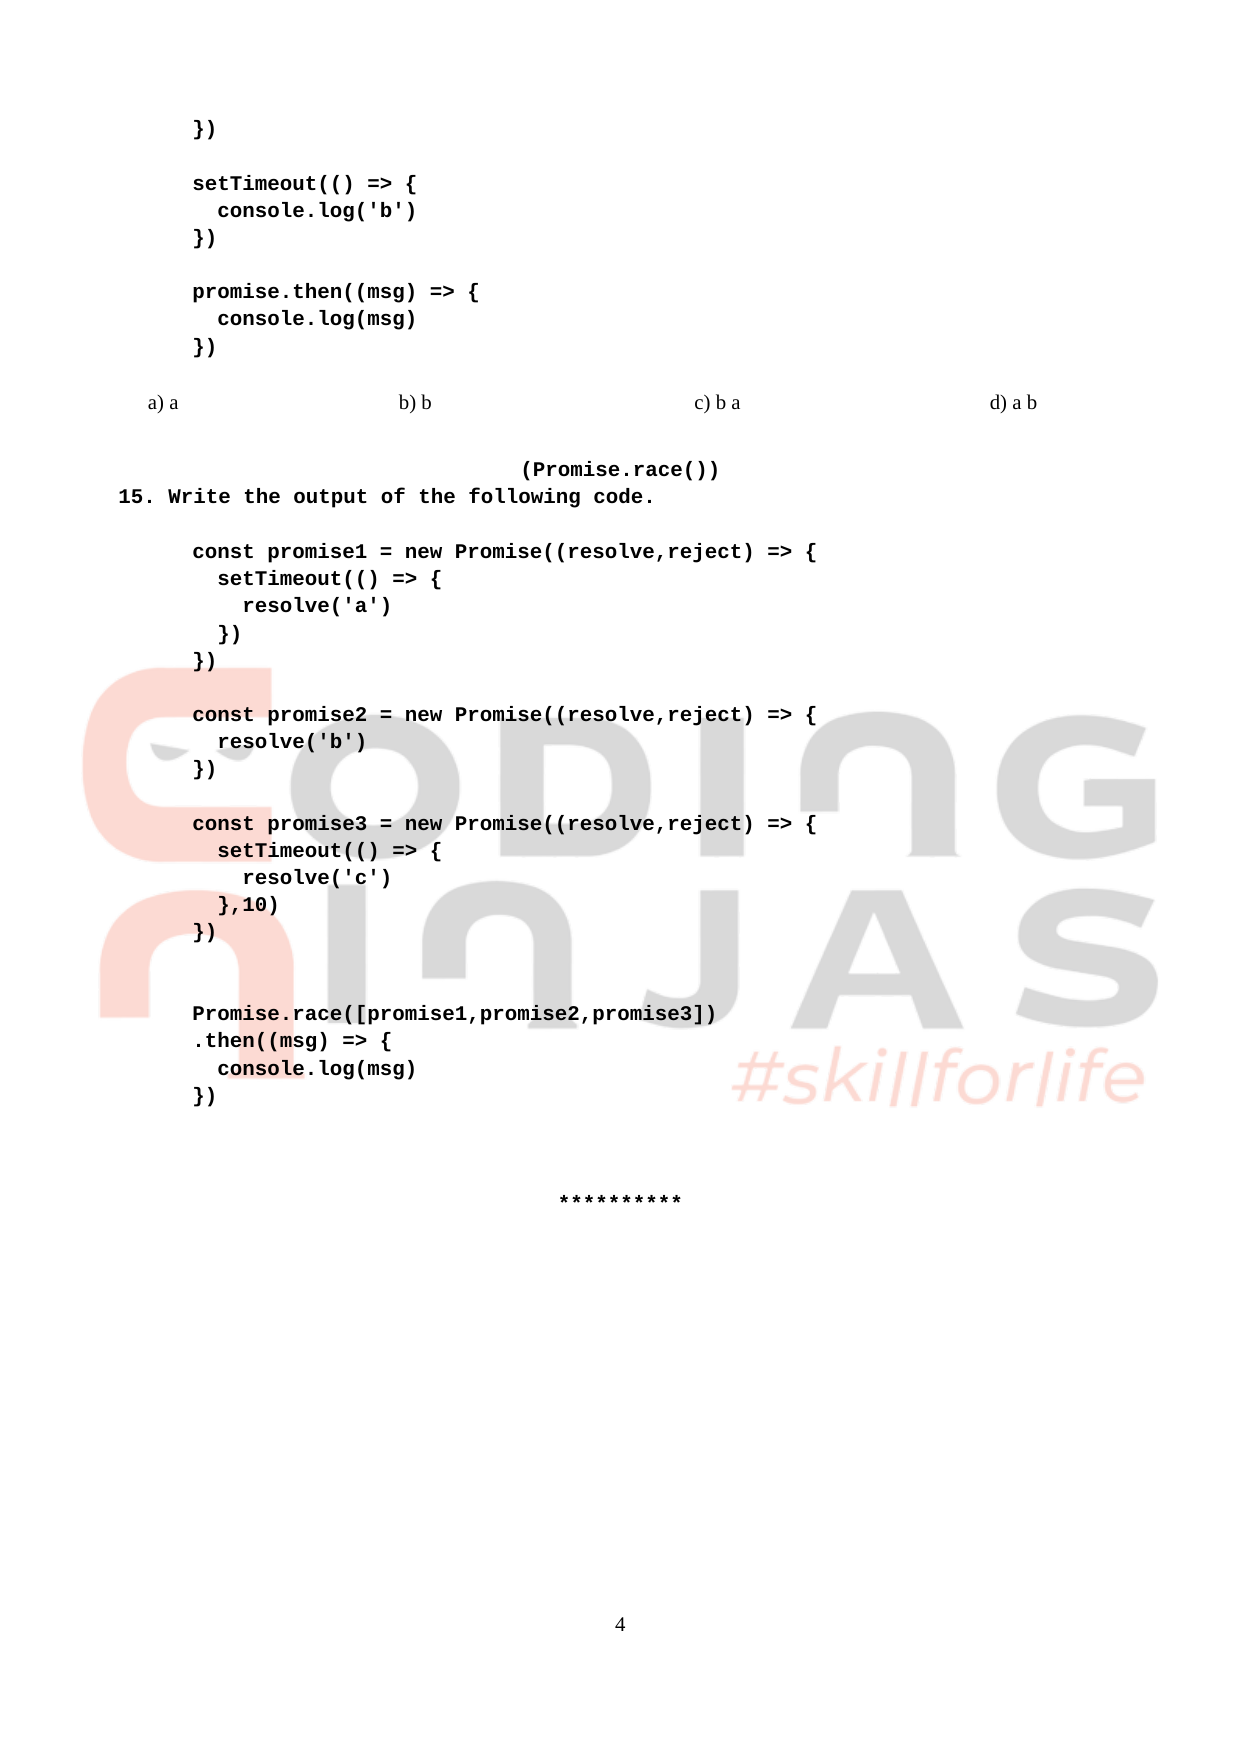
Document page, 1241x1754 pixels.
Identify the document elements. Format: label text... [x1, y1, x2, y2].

text (Promise.race()) [118, 459, 1122, 483]
text .then((msg) => { [192, 1030, 1122, 1054]
text },10) [192, 894, 1122, 918]
text setTimeout(() => { [192, 840, 1122, 864]
text }) [192, 1085, 1122, 1108]
text console.log(msg) [192, 308, 1122, 332]
text console.log('b') [192, 200, 1122, 223]
text ********** [118, 1193, 1122, 1217]
text resolve('c') [192, 867, 1122, 891]
text }) [192, 758, 1122, 782]
text }) [192, 650, 1122, 673]
text a) a b) b c) b a d) a b [148, 390, 1122, 414]
text }) [192, 227, 1122, 251]
text setTimeout(() => { [192, 172, 1122, 196]
text }) [192, 922, 1122, 945]
text 15. Write the output of the following code. [118, 487, 1122, 510]
text Promise.race([promise1,promise2,promise3]) [192, 1003, 1122, 1027]
text const promise2 = new Promise((resolve,reject) => { [192, 704, 1122, 728]
text }) [192, 622, 1122, 646]
text }) [192, 336, 1122, 359]
text }) [192, 118, 1122, 142]
text promise.then((msg) => { [192, 281, 1122, 305]
text resolve('b') [192, 731, 1122, 755]
text const promise3 = new Promise((resolve,reject) => { [192, 813, 1122, 836]
text resolve('a') [192, 595, 1122, 619]
text console.log(msg) [192, 1057, 1122, 1081]
text setTimeout(() => { [192, 568, 1122, 592]
text const promise1 = new Promise((resolve,reject) => { [192, 541, 1122, 564]
